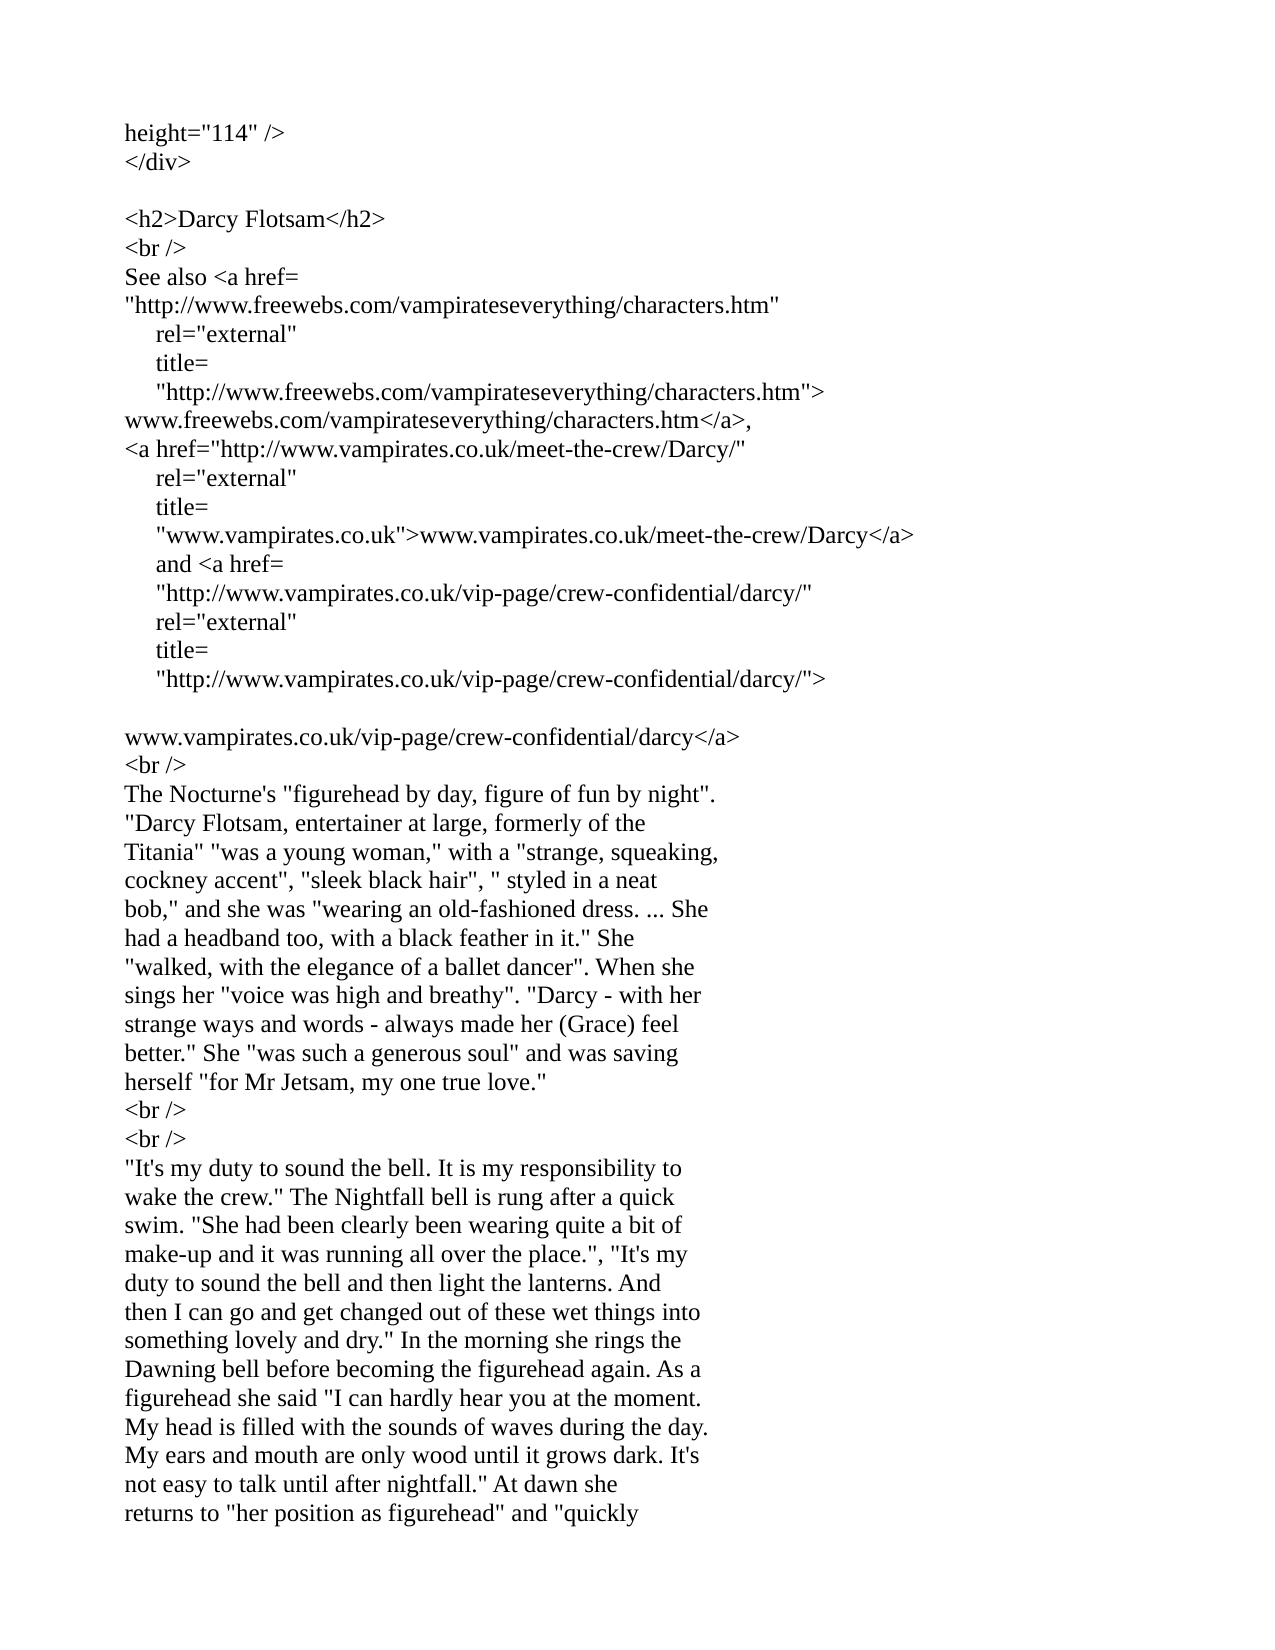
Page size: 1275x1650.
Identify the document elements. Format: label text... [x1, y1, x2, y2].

text rel="external" [118, 319, 1157, 348]
text www.freewebs.com/vampirateseverything/characters.htm</a>, [118, 406, 1157, 434]
text had a headband too, with a black feather in it." She [118, 923, 1157, 952]
text "http://www.freewebs.com/vampirateseverything/characters.htm" [118, 291, 1157, 319]
text "Darcy Flotsam, entertainer at large, formerly of the [118, 808, 1157, 837]
text better." She "was such a generous soul" and was saving [118, 1038, 1157, 1067]
text My ears and mouth are only wood until it grows dark. It's [118, 1441, 1157, 1469]
text sings her "voice was high and breathy". "Darcy - with her [118, 981, 1157, 1009]
text See also <a href= [118, 262, 1157, 291]
text "http://www.vampirates.co.uk/vip-page/crew-confidential/darcy/"> [118, 664, 1157, 693]
text <br /> [118, 751, 1157, 779]
text duty to sound the bell and then light the lanterns. And [118, 1268, 1157, 1297]
text cockney accent", "sleek black hair", " styled in a neat [118, 866, 1157, 894]
text and <a href= [118, 549, 1157, 578]
text make-up and it was running all over the place.", "It's my [118, 1239, 1157, 1268]
text My head is filled with the sounds of waves during the day. [118, 1412, 1157, 1441]
text <br /> [118, 233, 1157, 262]
text figurehead she said "I can hardly hear you at the moment. [118, 1383, 1157, 1412]
text title= [118, 492, 1157, 521]
text herself "for Mr Jetsam, my one true love." [118, 1067, 1157, 1096]
text then I can go and get changed out of these wet things into [118, 1297, 1157, 1326]
text bob," and she was "wearing an old-fashioned dress. ... She [118, 894, 1157, 923]
text "It's my duty to sound the bell. It is my responsibility to [118, 1153, 1157, 1182]
text Titania" "was a young woman," with a "strange, squeaking, [118, 837, 1157, 866]
text "www.vampirates.co.uk">www.vampirates.co.uk/meet-the-crew/Darcy</a> [118, 521, 1157, 549]
text "http://www.vampirates.co.uk/vip-page/crew-confidential/darcy/" [118, 578, 1157, 607]
text title= [118, 636, 1157, 664]
text something lovely and dry." In the morning she rings the [118, 1326, 1157, 1354]
text rel="external" [118, 607, 1157, 636]
text <br /> [118, 1124, 1157, 1153]
text strange ways and words - always made her (Grace) feel [118, 1009, 1157, 1038]
text title= [118, 348, 1157, 377]
text swim. "She had been clearly been wearing quite a bit of [118, 1211, 1157, 1239]
text </div> [118, 147, 1157, 176]
text <h2>Darcy Flotsam</h2> [118, 204, 1157, 233]
text <a href="http://www.vampirates.co.uk/meet-the-crew/Darcy/" [118, 434, 1157, 463]
text The Nocturne's "figurehead by day, figure of fun by night". [118, 779, 1157, 808]
text <br /> [118, 1096, 1157, 1124]
text height="114" /> [118, 118, 1157, 147]
text "walked, with the elegance of a ballet dancer". When she [118, 952, 1157, 981]
text www.vampirates.co.uk/vip-page/crew-confidential/darcy</a> [118, 722, 1157, 751]
text rel="external" [118, 463, 1157, 492]
text wake the crew." The Nightfall bell is rung after a quick [118, 1182, 1157, 1211]
text Dawning bell before becoming the figurehead again. As a [118, 1354, 1157, 1383]
text not easy to talk until after nightfall." At dawn she [118, 1469, 1157, 1498]
text returns to "her position as figurehead" and "quickly [118, 1498, 1157, 1527]
text "http://www.freewebs.com/vampirateseverything/characters.htm"> [118, 377, 1157, 406]
